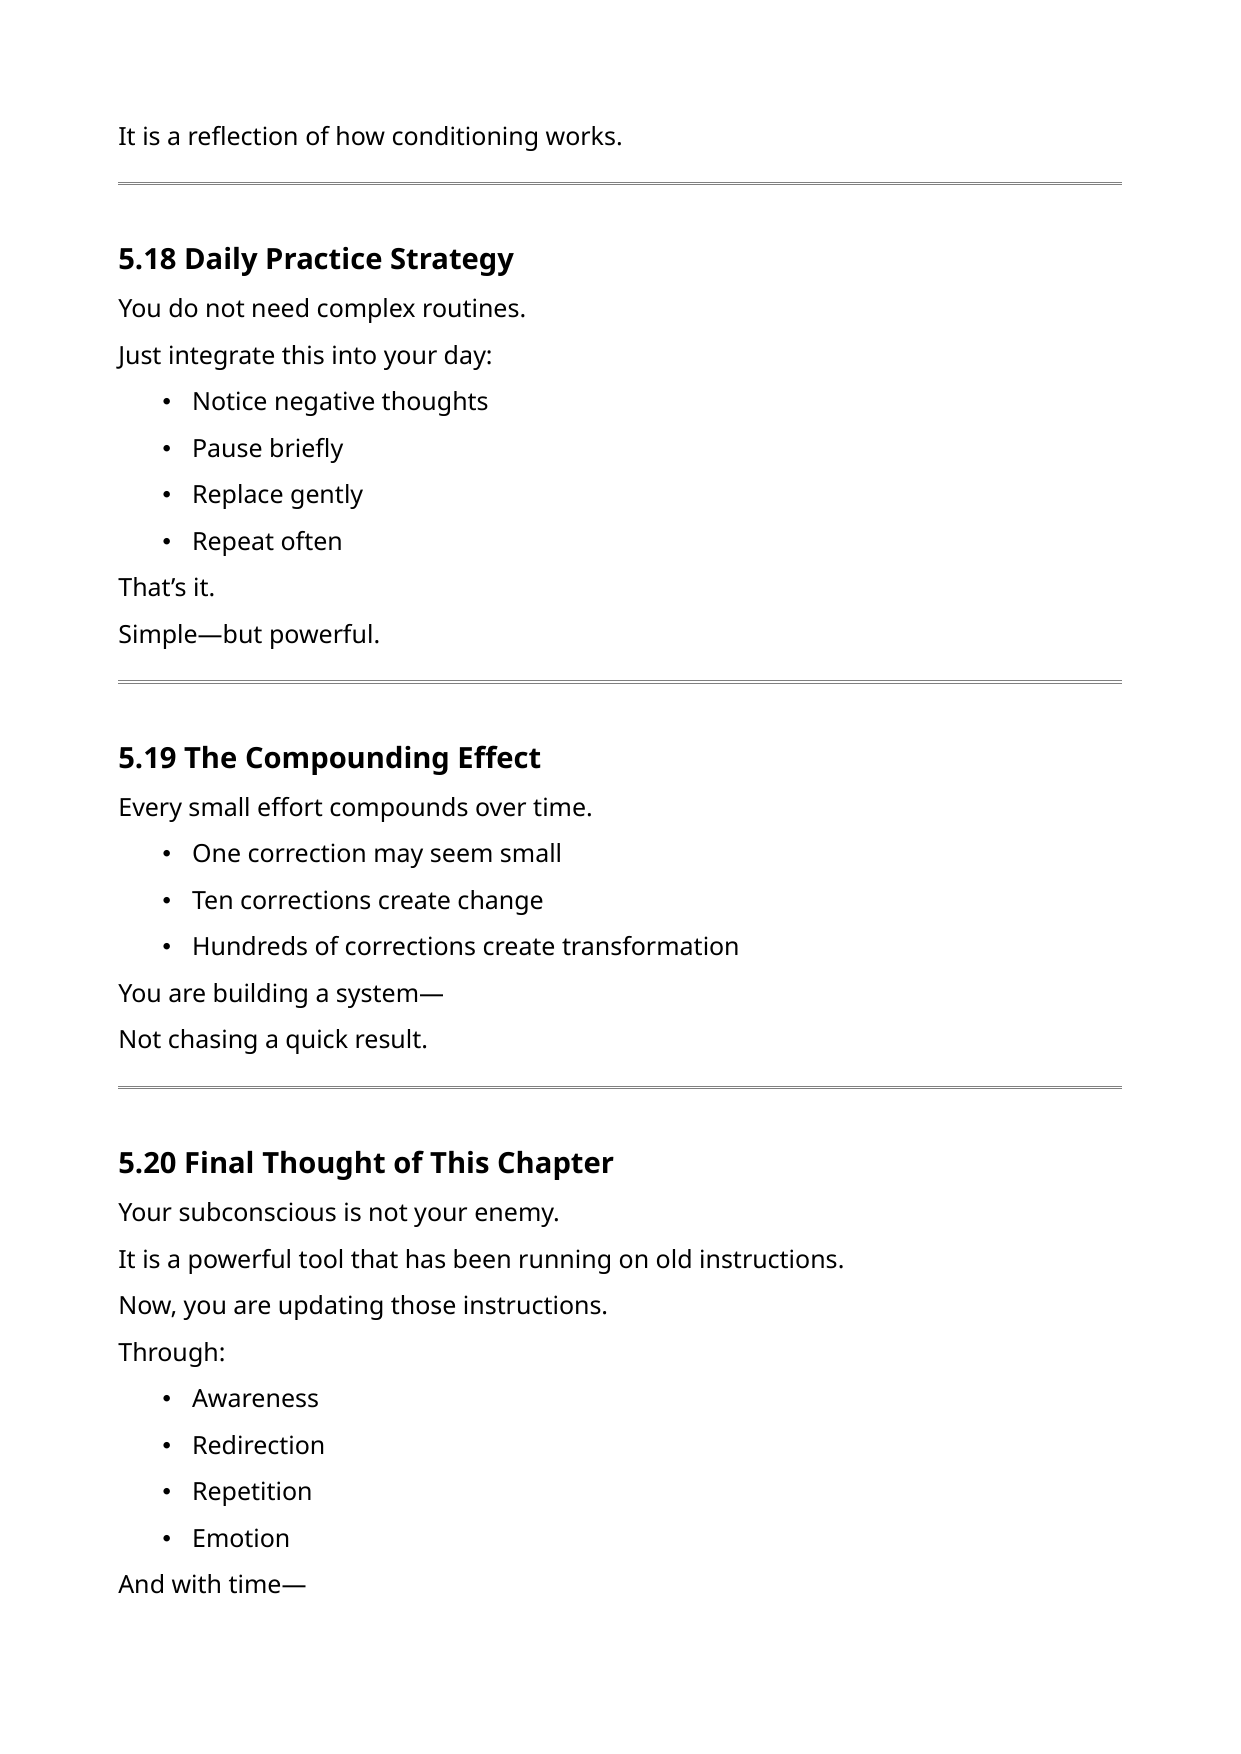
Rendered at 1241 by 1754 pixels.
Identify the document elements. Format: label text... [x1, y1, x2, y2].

text Now, you are updating those instructions. [118, 1288, 1122, 1322]
list Awareness [162, 1381, 1122, 1415]
text You do not need complex routines. [118, 291, 1122, 325]
list Replace gently [162, 477, 1122, 511]
text Every small effort compounds over time. [118, 789, 1122, 823]
list Hundreds of corrections create transformation [162, 929, 1122, 963]
list Redirection [162, 1427, 1122, 1462]
list One correction may seem small [162, 836, 1122, 870]
list Repeat often [162, 523, 1122, 558]
list Ten corrections create change [162, 882, 1122, 916]
subtitle 5.20 Final Thought of This Chapter [118, 1142, 1122, 1182]
list Emotion [162, 1521, 1122, 1555]
subtitle 5.19 The Compounding Effect [118, 737, 1122, 777]
text Just integrate this into your day: [118, 337, 1122, 371]
text It is a powerful tool that has been running on old instructions. [118, 1241, 1122, 1275]
text Simple—but powerful. [118, 617, 1122, 651]
list Repetition [162, 1474, 1122, 1508]
text That’s it. [118, 570, 1122, 604]
text You are building a system— [118, 976, 1122, 1009]
subtitle 5.18 Daily Practice Strategy [118, 238, 1122, 278]
text Your subconscious is not your enemy. [118, 1195, 1122, 1229]
list Notice negative thoughts [162, 384, 1122, 418]
text Through: [118, 1334, 1122, 1368]
text It is a reflection of how conditioning works. [118, 118, 1122, 152]
list Pause briefly [162, 430, 1122, 464]
text Not chasing a quick result. [118, 1022, 1122, 1056]
text And with time— [118, 1567, 1122, 1601]
